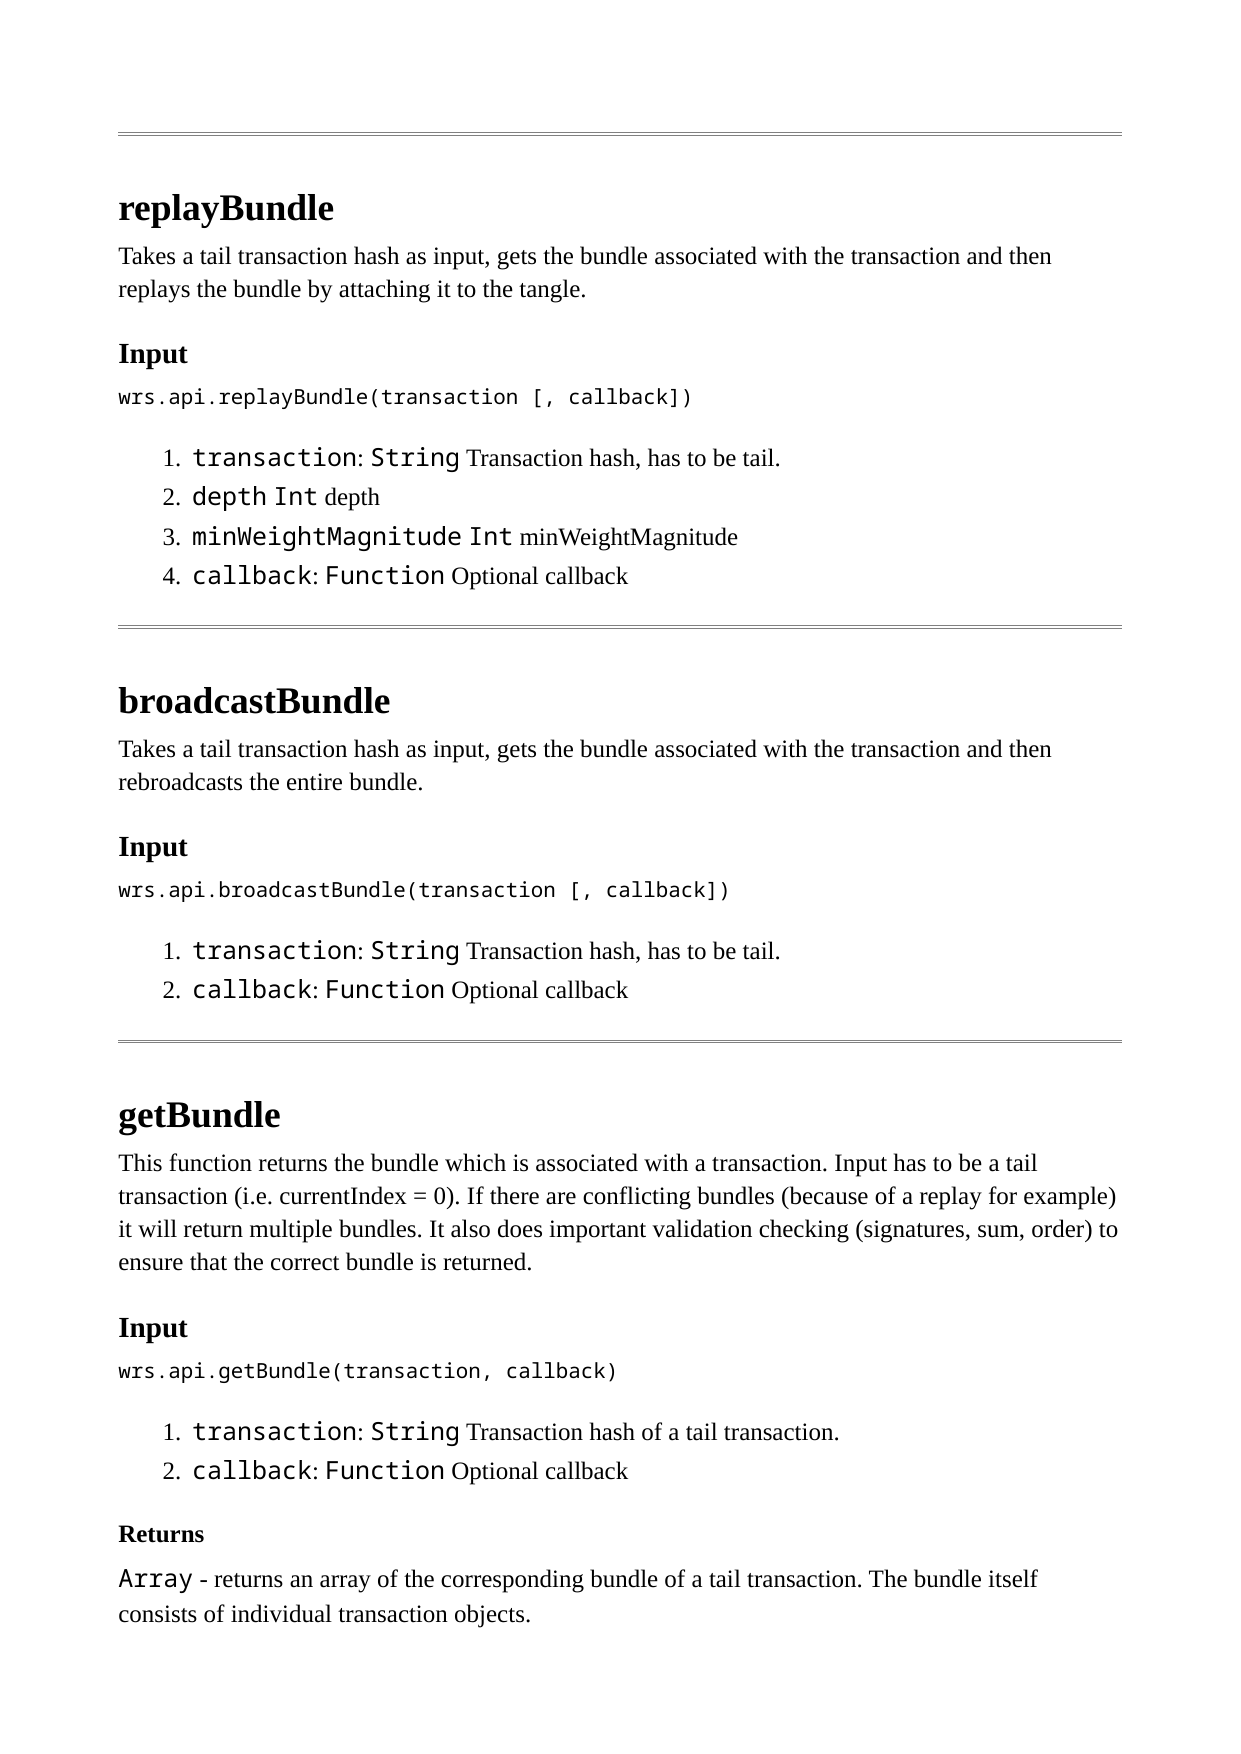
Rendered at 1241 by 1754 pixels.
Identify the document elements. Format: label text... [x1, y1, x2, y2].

text This function returns the bundle which is associated with a transaction. Input has to be a tail transaction (i.e. currentIndex = 0). If there are conflicting bundles (because of a replay for example) it will return multiple bundles. It also does important validation checking (signatures, sum, order) to ensure that the correct bundle is returned. [118, 1148, 1122, 1276]
list transaction: String Transaction hash, has to be tail. [162, 440, 1122, 474]
list callback: Function Optional callback [162, 557, 1122, 591]
text wrs.api.getBundle(transaction, callback) [118, 1356, 1122, 1384]
subtitle broadcastBundle [118, 678, 1122, 721]
list transaction: String Transaction hash of a tail transaction. [162, 1414, 1122, 1448]
text Takes a tail transaction hash as input, gets the bundle associated with the transaction and then rebroadcasts the entire bundle. [118, 734, 1122, 796]
subtitle Input [118, 829, 1122, 862]
subtitle getBundle [118, 1093, 1122, 1136]
text Array - returns an array of the corresponding bundle of a tail transaction. The bundle itself consists of individual transaction objects. [118, 1560, 1122, 1627]
text wrs.api.broadcastBundle(transaction [, callback]) [118, 875, 1122, 903]
subtitle Input [118, 1310, 1122, 1343]
text wrs.api.replayBundle(transaction [, callback]) [118, 382, 1122, 410]
text Takes a tail transaction hash as input, gets the bundle associated with the transaction and then replays the bundle by attaching it to the tangle. [118, 241, 1122, 302]
subtitle replayBundle [118, 185, 1122, 228]
list callback: Function Optional callback [162, 972, 1122, 1006]
list callback: Function Optional callback [162, 1453, 1122, 1487]
list depth Int depth [162, 479, 1122, 513]
subtitle Returns [118, 1519, 1122, 1548]
list minWeightMagnitude Int minWeightMagnitude [162, 518, 1122, 552]
subtitle Input [118, 336, 1122, 369]
list transaction: String Transaction hash, has to be tail. [162, 933, 1122, 967]
